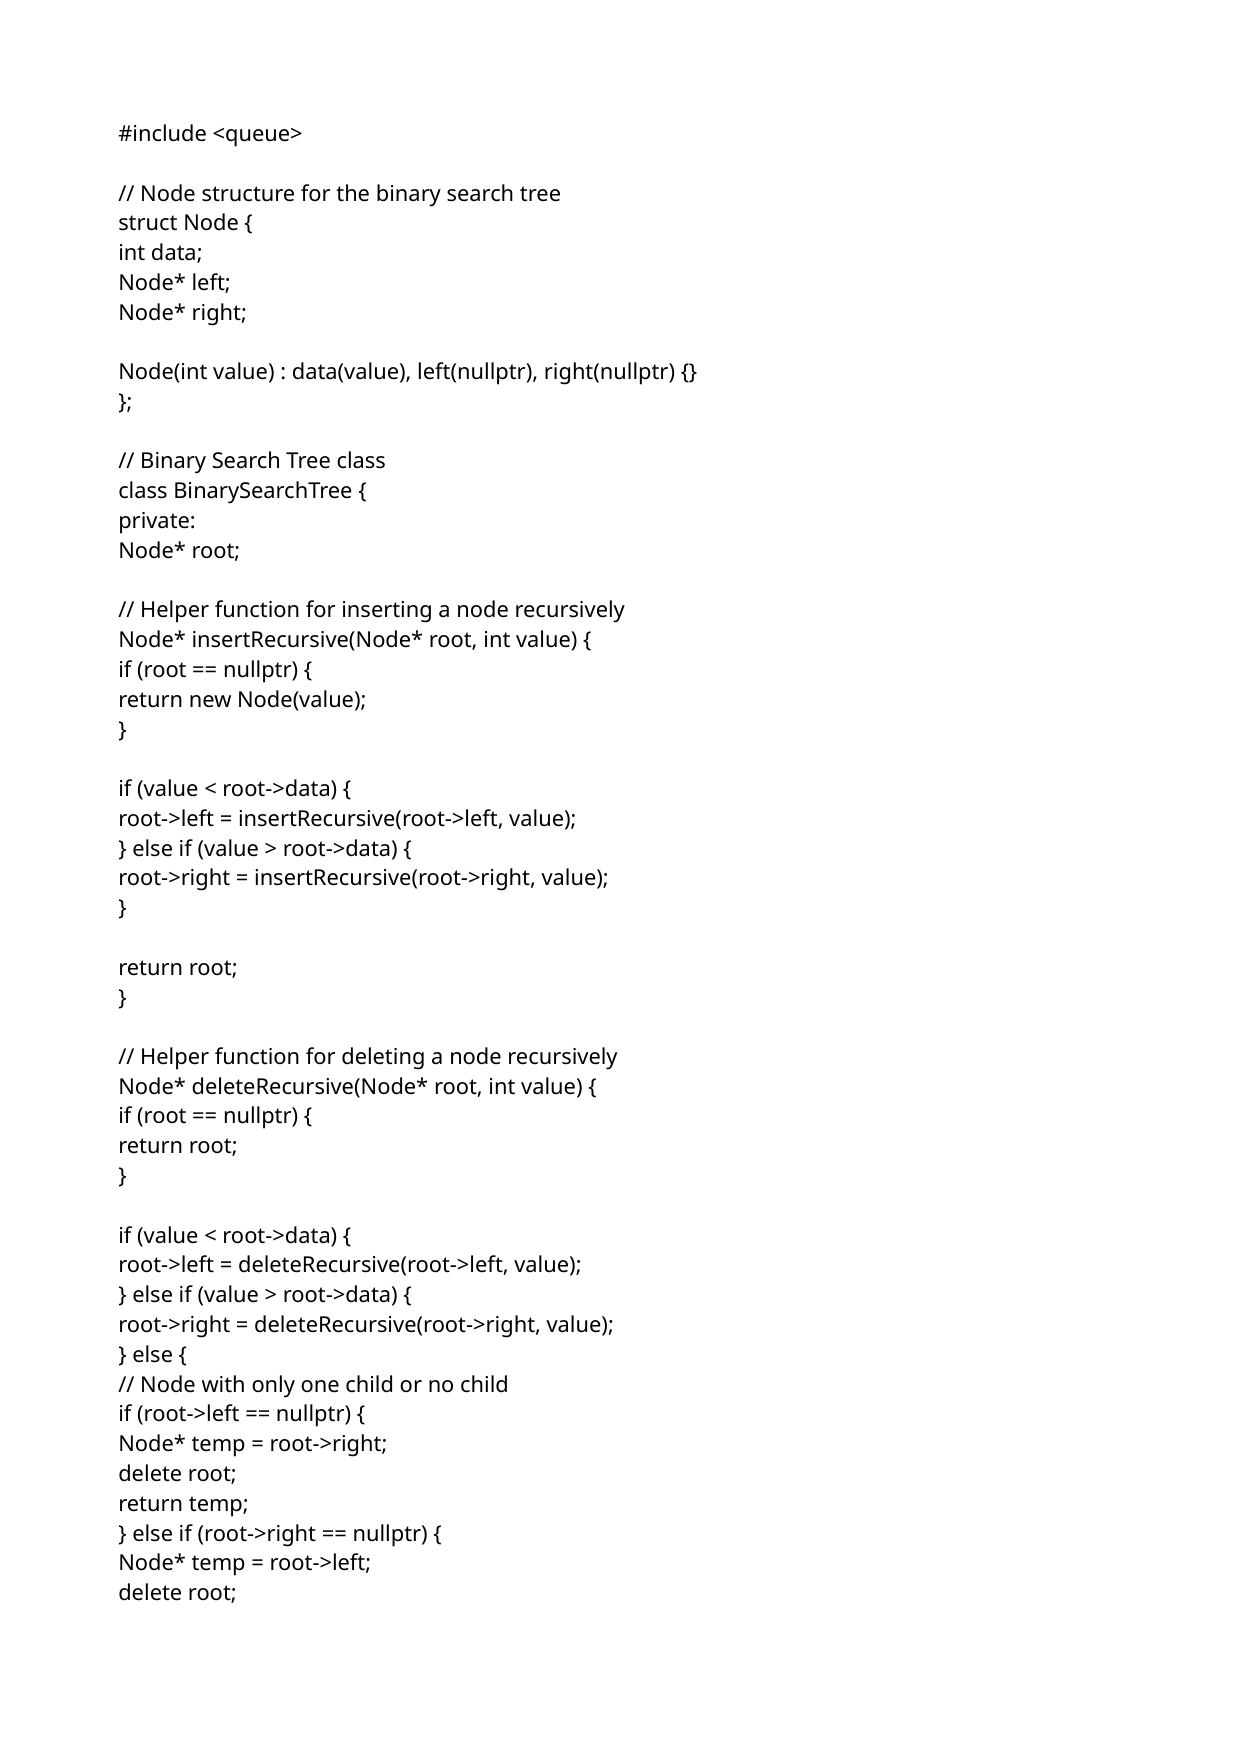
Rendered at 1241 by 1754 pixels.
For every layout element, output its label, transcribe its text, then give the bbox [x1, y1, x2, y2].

text } else if (root->right == nullptr) { [118, 1517, 1122, 1547]
text }; [118, 386, 1122, 416]
text root->left = insertRecursive(root->left, value); [118, 803, 1122, 833]
text if (root->left == nullptr) { [118, 1398, 1122, 1428]
text } else if (value > root->data) { [118, 1279, 1122, 1309]
text struct Node { [118, 207, 1122, 237]
text Node(int value) : data(value), left(nullptr), right(nullptr) {} [118, 356, 1122, 386]
text return temp; [118, 1488, 1122, 1517]
text root->right = deleteRecursive(root->right, value); [118, 1309, 1122, 1339]
text // Binary Search Tree class [118, 446, 1122, 475]
text Node* root; [118, 535, 1122, 565]
text delete root; [118, 1577, 1122, 1607]
text // Helper function for deleting a node recursively [118, 1041, 1122, 1071]
text } [118, 1160, 1122, 1190]
text return root; [118, 1130, 1122, 1160]
text } [118, 892, 1122, 922]
text delete root; [118, 1458, 1122, 1488]
text if (value < root->data) { [118, 1219, 1122, 1249]
text return root; [118, 952, 1122, 981]
text Node* right; [118, 297, 1122, 327]
text } [118, 981, 1122, 1011]
text Node* left; [118, 267, 1122, 297]
text private: [118, 505, 1122, 535]
text root->left = deleteRecursive(root->left, value); [118, 1249, 1122, 1279]
text } else { [118, 1339, 1122, 1368]
text // Helper function for inserting a node recursively [118, 594, 1122, 624]
text Node* deleteRecursive(Node* root, int value) { [118, 1071, 1122, 1101]
text } else if (value > root->data) { [118, 833, 1122, 862]
text #include <queue> [118, 118, 1122, 148]
text Node* temp = root->right; [118, 1428, 1122, 1458]
text class BinarySearchTree { [118, 475, 1122, 505]
text Node* temp = root->left; [118, 1547, 1122, 1577]
text if (root == nullptr) { [118, 1101, 1122, 1130]
text if (root == nullptr) { [118, 654, 1122, 684]
text // Node with only one child or no child [118, 1368, 1122, 1398]
text Node* insertRecursive(Node* root, int value) { [118, 624, 1122, 654]
text return new Node(value); [118, 684, 1122, 713]
text int data; [118, 237, 1122, 267]
text } [118, 713, 1122, 743]
text if (value < root->data) { [118, 773, 1122, 803]
text root->right = insertRecursive(root->right, value); [118, 862, 1122, 892]
text // Node structure for the binary search tree [118, 178, 1122, 207]
